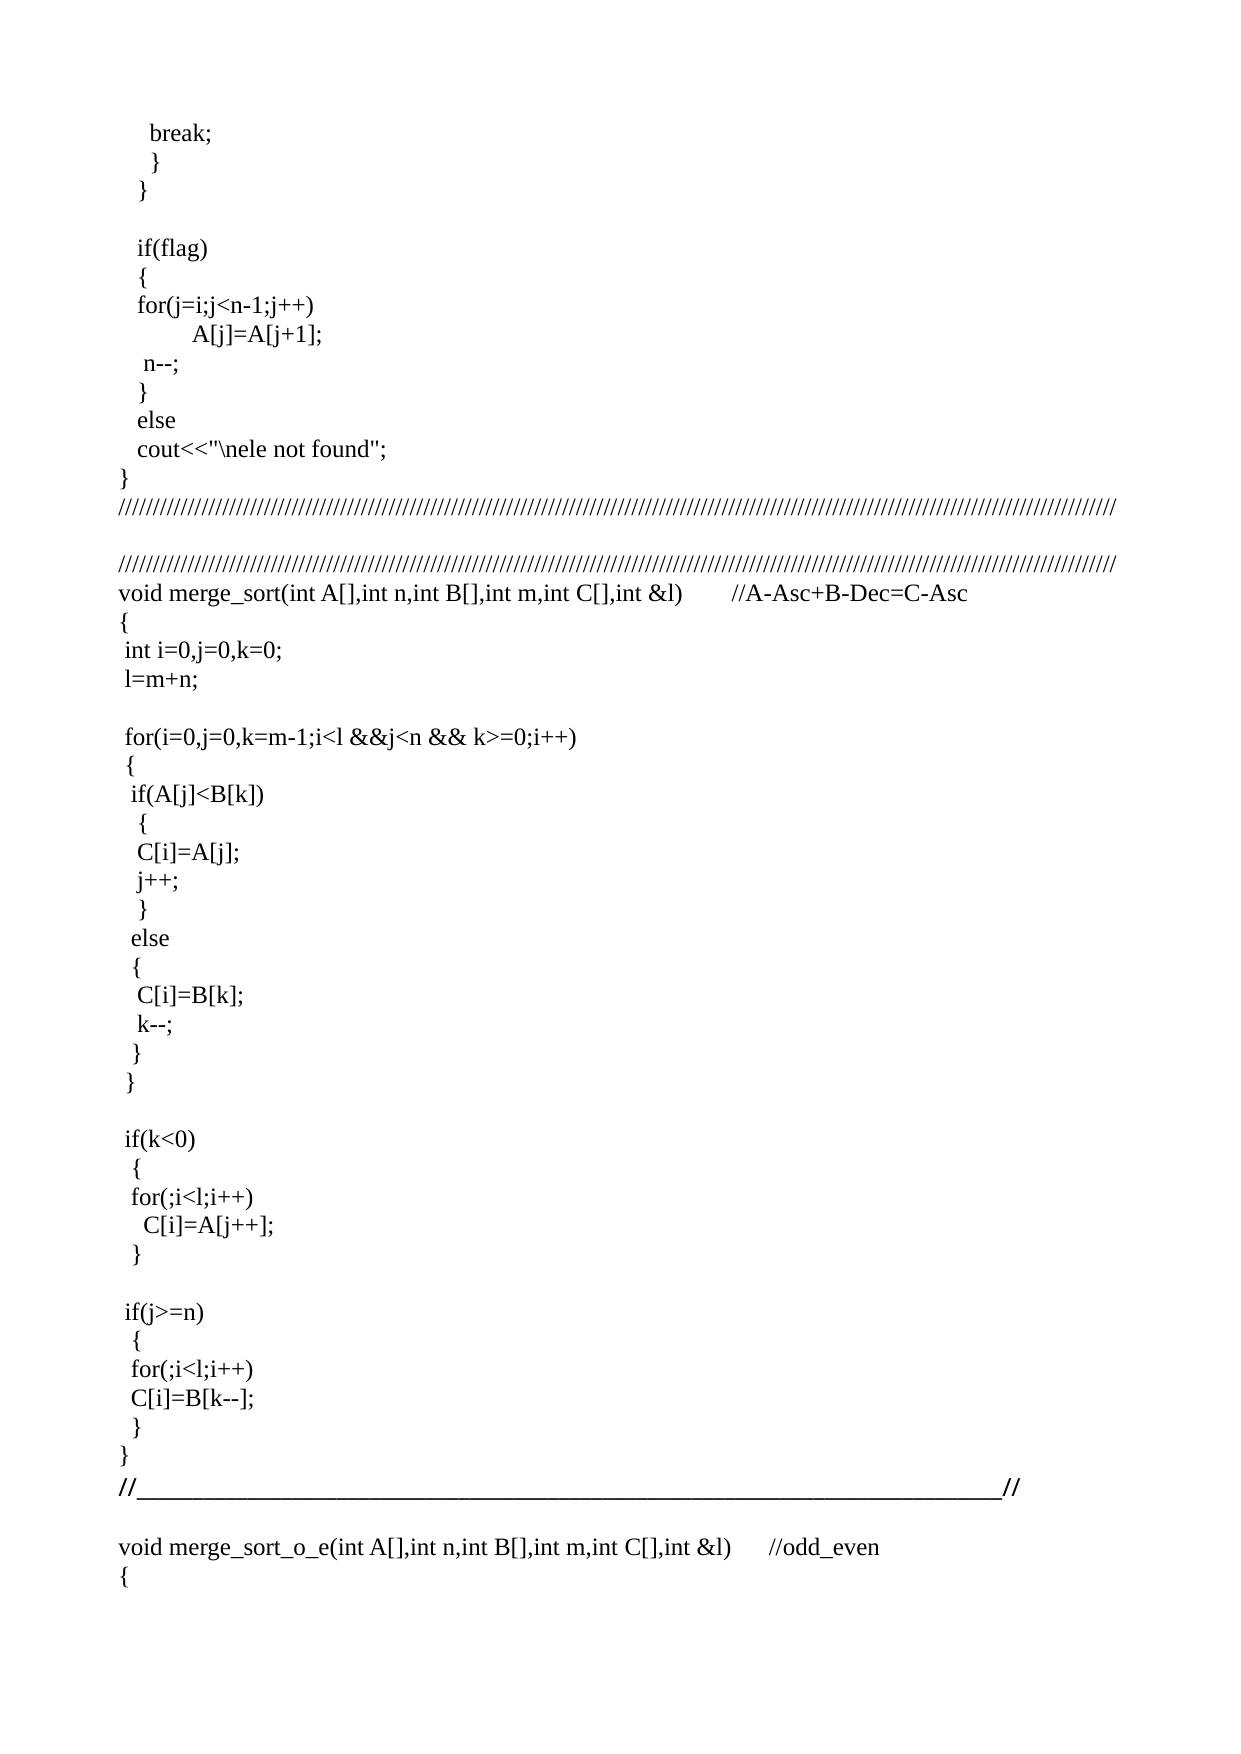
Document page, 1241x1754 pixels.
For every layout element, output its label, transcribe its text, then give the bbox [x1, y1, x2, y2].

text for(j=i;j<n-1;j++) [118, 291, 1122, 319]
text } [118, 463, 1122, 492]
text void merge_sort(int A[],int n,int B[],int m,int C[],int &l) //A-Asc+B-Dec=C-Asc [118, 578, 1122, 607]
text C[i]=A[j++]; [118, 1211, 1122, 1239]
text { [118, 1326, 1122, 1354]
text } [118, 1239, 1122, 1268]
text int i=0,j=0,k=0; [118, 636, 1122, 664]
text { [118, 808, 1122, 837]
text else [118, 923, 1122, 952]
text } [118, 1038, 1122, 1067]
text { [118, 262, 1122, 291]
text { [118, 1561, 1122, 1590]
text for(i=0,j=0,k=m-1;i<l &&j<n && k>=0;i++) [118, 722, 1122, 751]
text C[i]=A[j]; [118, 837, 1122, 866]
text if(j>=n) [118, 1297, 1122, 1326]
text void merge_sort_o_e(int A[],int n,int B[],int m,int C[],int &l) //odd_even [118, 1532, 1122, 1561]
text } [118, 1412, 1122, 1441]
text } [118, 176, 1122, 204]
text { [118, 1153, 1122, 1182]
text for(;i<l;i++) [118, 1354, 1122, 1383]
text l=m+n; [118, 664, 1122, 693]
text C[i]=B[k--]; [118, 1383, 1122, 1412]
text n--; [118, 348, 1122, 377]
text else [118, 406, 1122, 434]
text j++; [118, 866, 1122, 894]
text { [118, 952, 1122, 981]
text if(k<0) [118, 1124, 1122, 1153]
text if(A[j]<B[k]) [118, 779, 1122, 808]
text //______________________________________________________________________________// [118, 1469, 1122, 1503]
text } [118, 1441, 1122, 1469]
text } [118, 147, 1122, 176]
text break; [118, 118, 1122, 147]
text //////////////////////////////////////////////////////////////////////////////////////////////////////////////////////////////////////////////// [118, 549, 1122, 578]
text C[i]=B[k]; [118, 981, 1122, 1009]
text for(;i<l;i++) [118, 1182, 1122, 1211]
text k--; [118, 1009, 1122, 1038]
text cout<<"\nele not found"; [118, 434, 1122, 463]
text //////////////////////////////////////////////////////////////////////////////////////////////////////////////////////////////////////////////// [118, 492, 1122, 521]
text } [118, 1067, 1122, 1096]
text if(flag) [118, 233, 1122, 262]
text A[j]=A[j+1]; [118, 319, 1122, 348]
text } [118, 377, 1122, 406]
text { [118, 751, 1122, 779]
text } [118, 894, 1122, 923]
text { [118, 607, 1122, 636]
